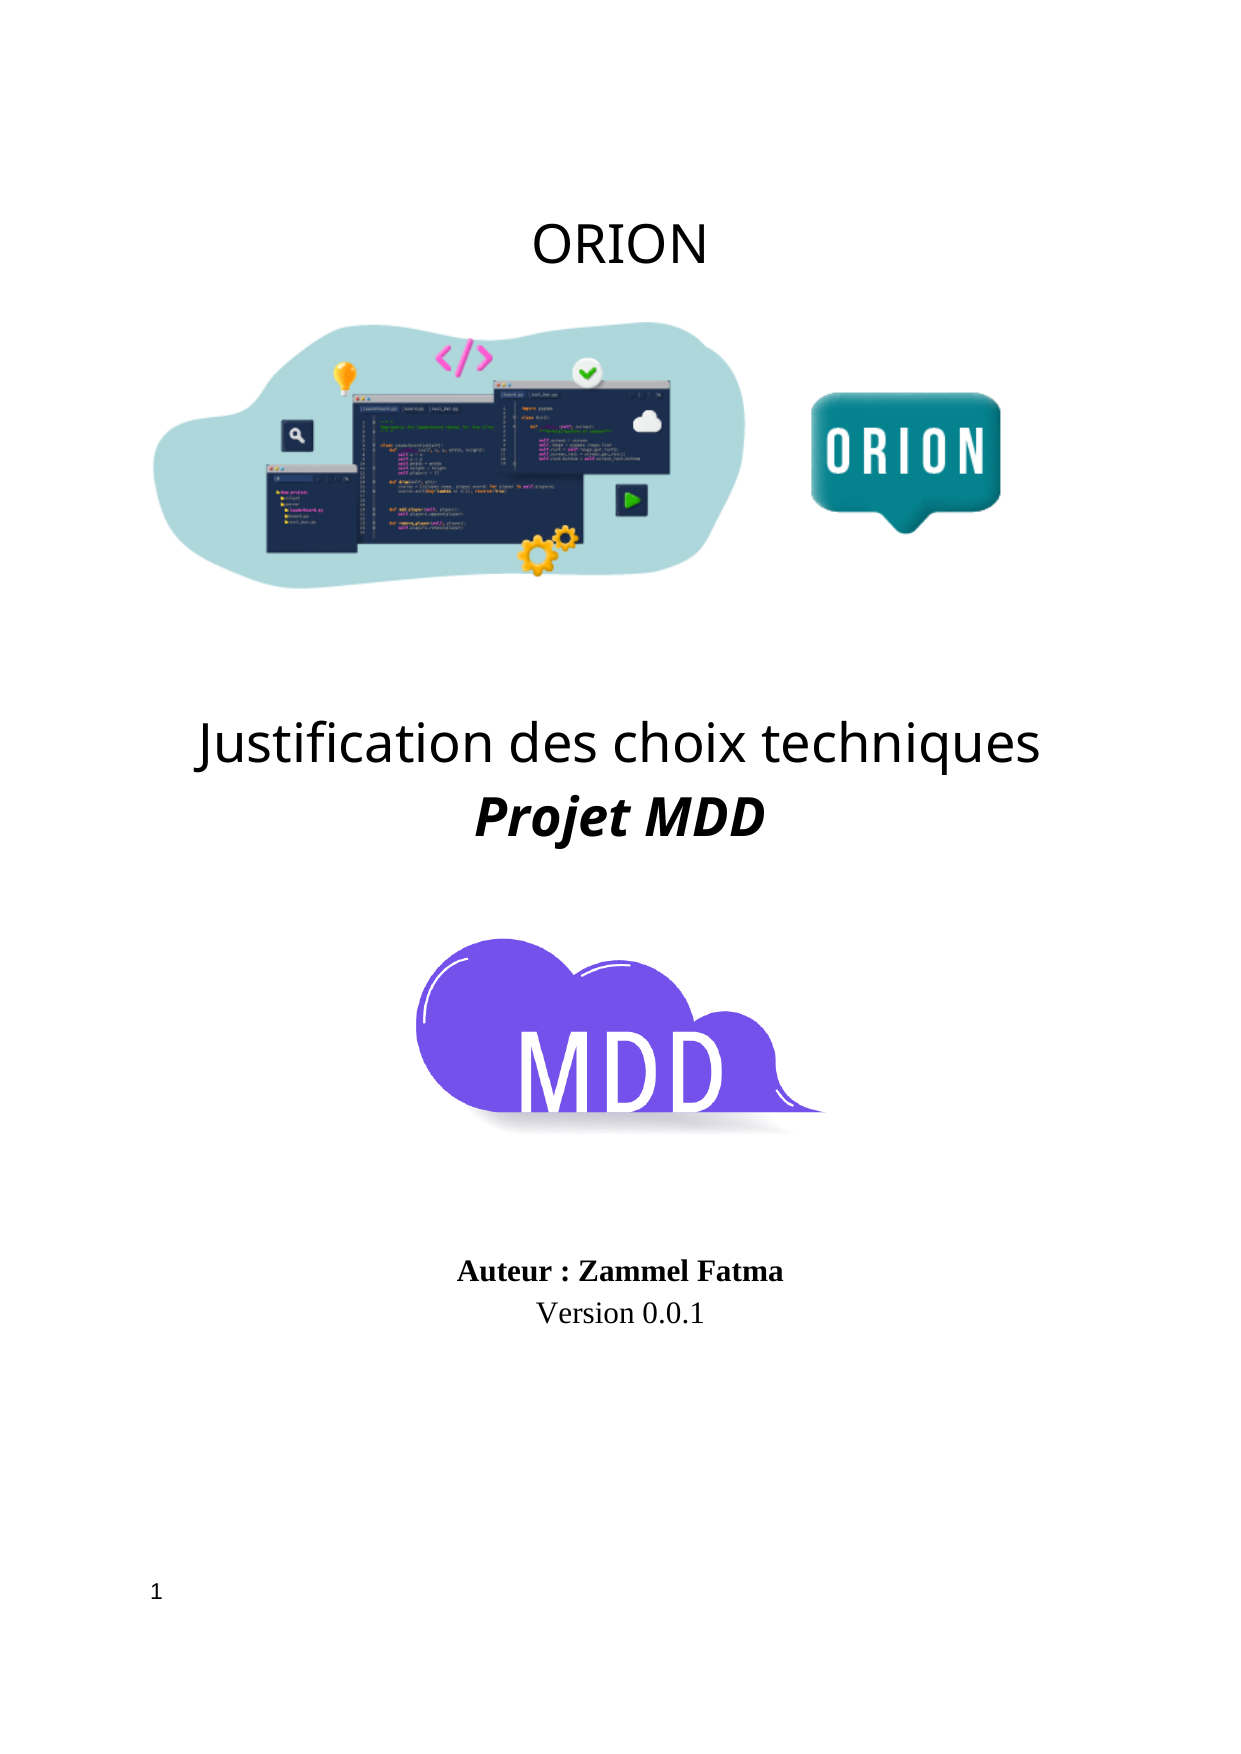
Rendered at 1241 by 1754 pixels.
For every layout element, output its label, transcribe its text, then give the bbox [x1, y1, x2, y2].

title ORION [150, 206, 1090, 279]
text Version 0.0.1 [150, 1294, 1090, 1330]
text Auteur : Zammel Fatma [150, 1253, 1090, 1288]
picture [377, 897, 864, 1177]
picture [150, 321, 1091, 593]
title Justification des choix techniques Projet MDD [150, 704, 1090, 852]
